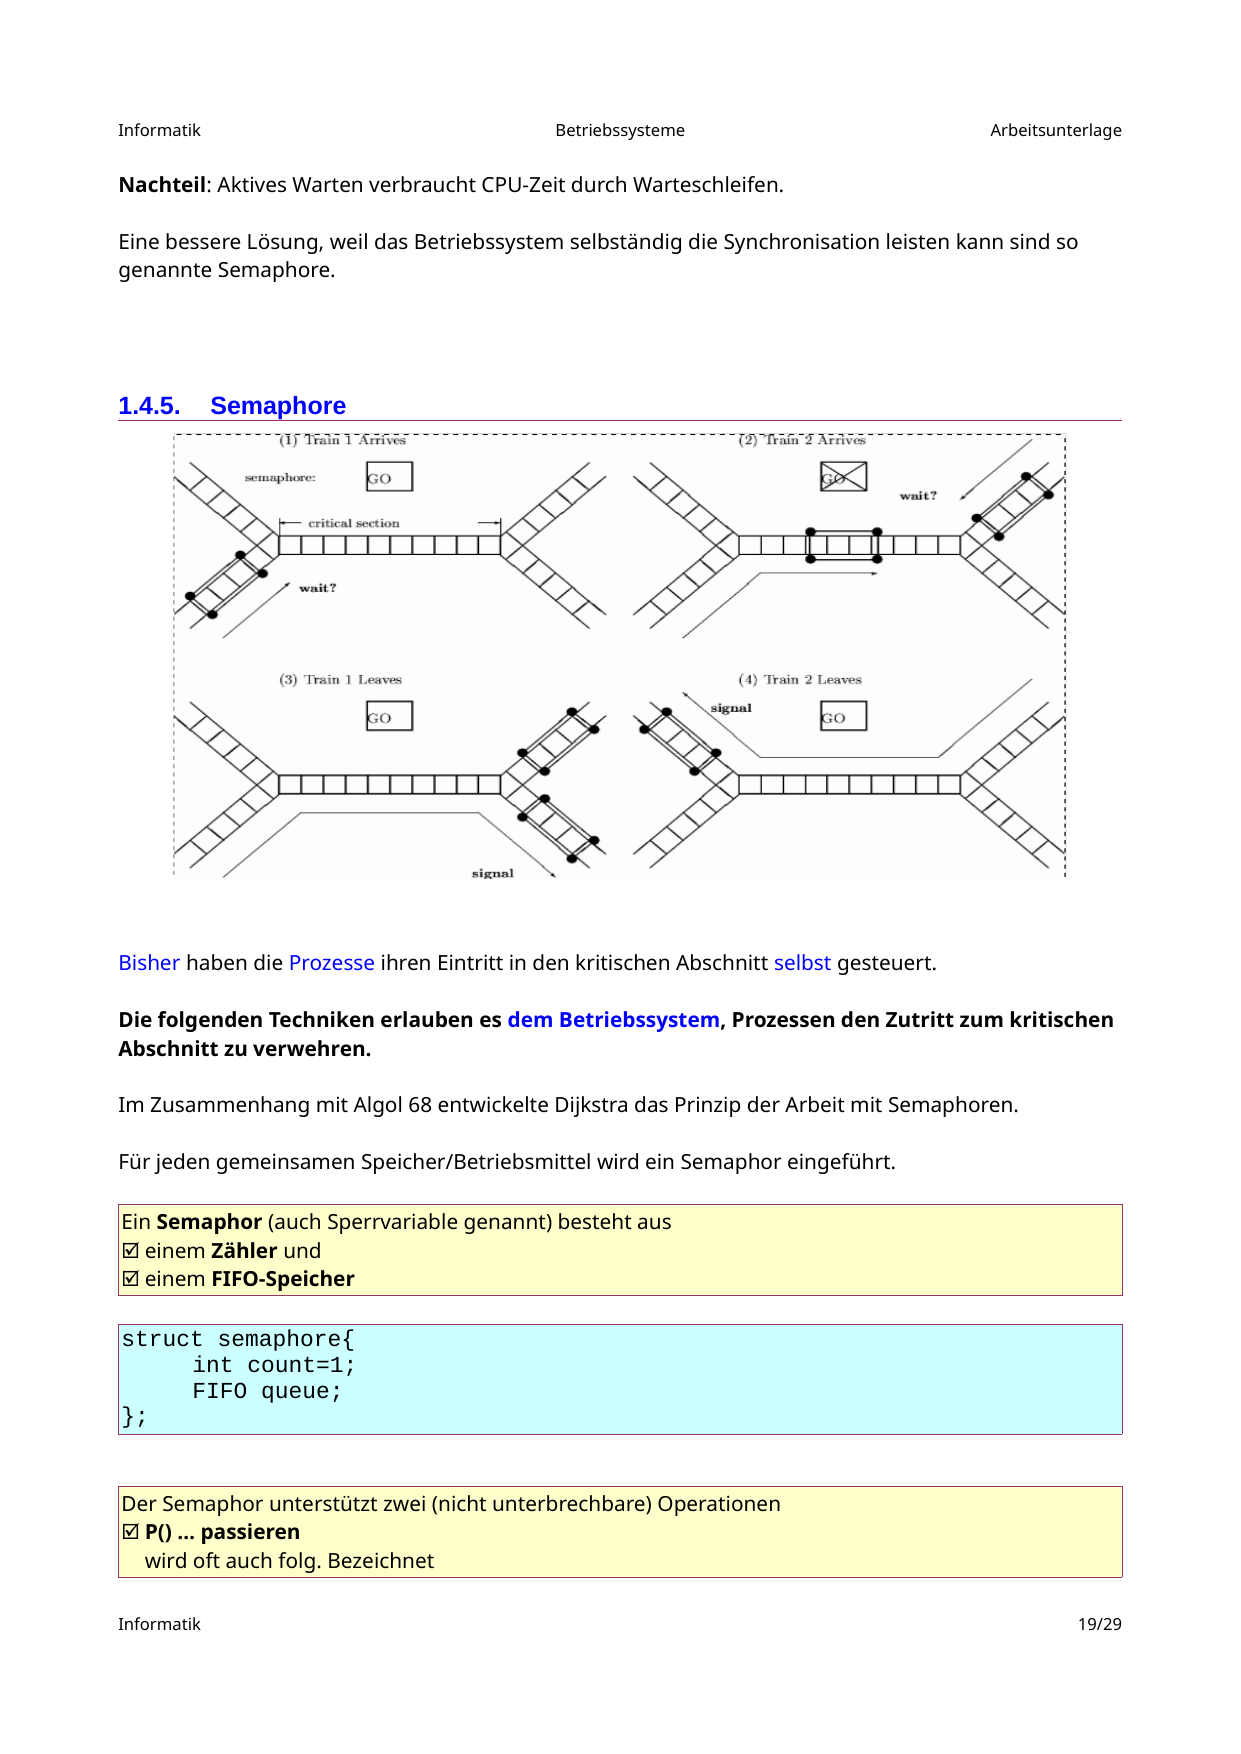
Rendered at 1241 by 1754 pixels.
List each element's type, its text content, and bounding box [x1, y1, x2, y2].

text Bisher haben die Prozesse ihren Eintritt in den kritischen Abschnitt selbst gesteuert. Die folgenden Techniken erlauben es dem Betriebssystem, Prozessen den Zutritt zum kritischen Abschnitt zu verwehren. Im Zusammenhang mit Algol 68 entwickelte Dijkstra das Prinzip der Arbeit mit Semaphoren. [118, 920, 1122, 1119]
text Für jeden gemeinsamen Speicher/Betriebsmittel wird ein Semaphor eingeführt. [118, 1147, 1122, 1176]
text Nachteil: Aktives Warten verbraucht CPU-Zeit durch Warteschleifen. [118, 170, 1122, 199]
text Der Semaphor unterstützt zwei (nicht unterbrechbare) Operationen [119, 1487, 1122, 1514]
list P() … passieren wird oft auch folg. Bezeichnet [119, 1514, 1122, 1577]
text int count=1; [119, 1350, 1122, 1376]
text Ein Semaphor (auch Sperrvariable genannt) besteht aus [119, 1205, 1122, 1233]
picture [173, 433, 1067, 879]
text }; [119, 1402, 1122, 1434]
text FIFO queue; [119, 1376, 1122, 1402]
text Eine bessere Lösung, weil das Betriebssystem selbständig die Synchronisation leisten kann sind so genannte Semaphore. [118, 227, 1122, 284]
subtitle Semaphore [118, 391, 1122, 420]
list einem FIFO-Speicher [119, 1261, 1122, 1295]
list einem Zähler und [119, 1233, 1122, 1261]
text struct semaphore{ [119, 1325, 1122, 1350]
